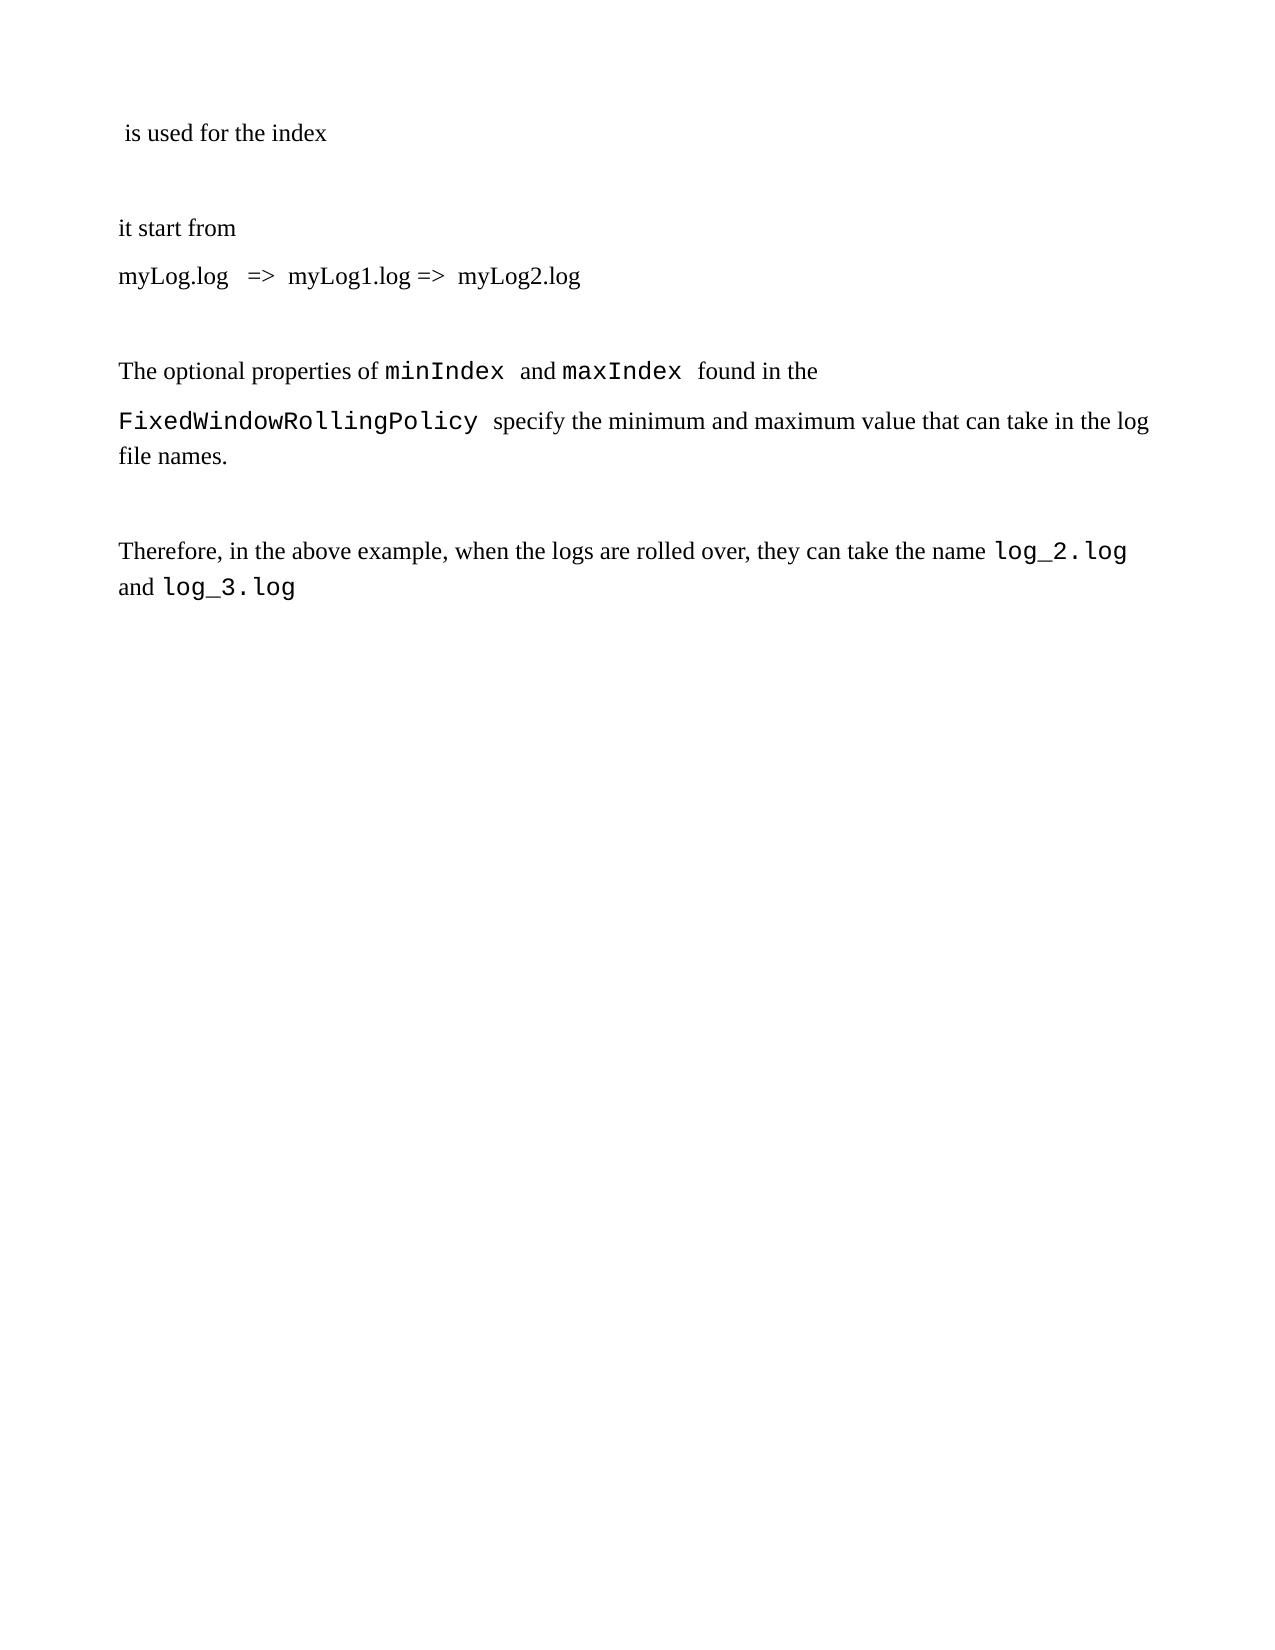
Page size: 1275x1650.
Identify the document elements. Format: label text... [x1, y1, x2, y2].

text is used for the index [118, 118, 1157, 147]
text Therefore, in the above example, when the logs are rolled over, they can take the name log_2.log and log_3.log [118, 536, 1157, 602]
text The optional properties of minIndex and maxIndex found in the [118, 356, 1157, 387]
text myLog.log => myLog1.log => myLog2.log [118, 261, 1157, 290]
text FixedWindowRollingPolicy specify the minimum and maximum value that can take in the log file names. [118, 406, 1157, 470]
text it start from [118, 213, 1157, 242]
